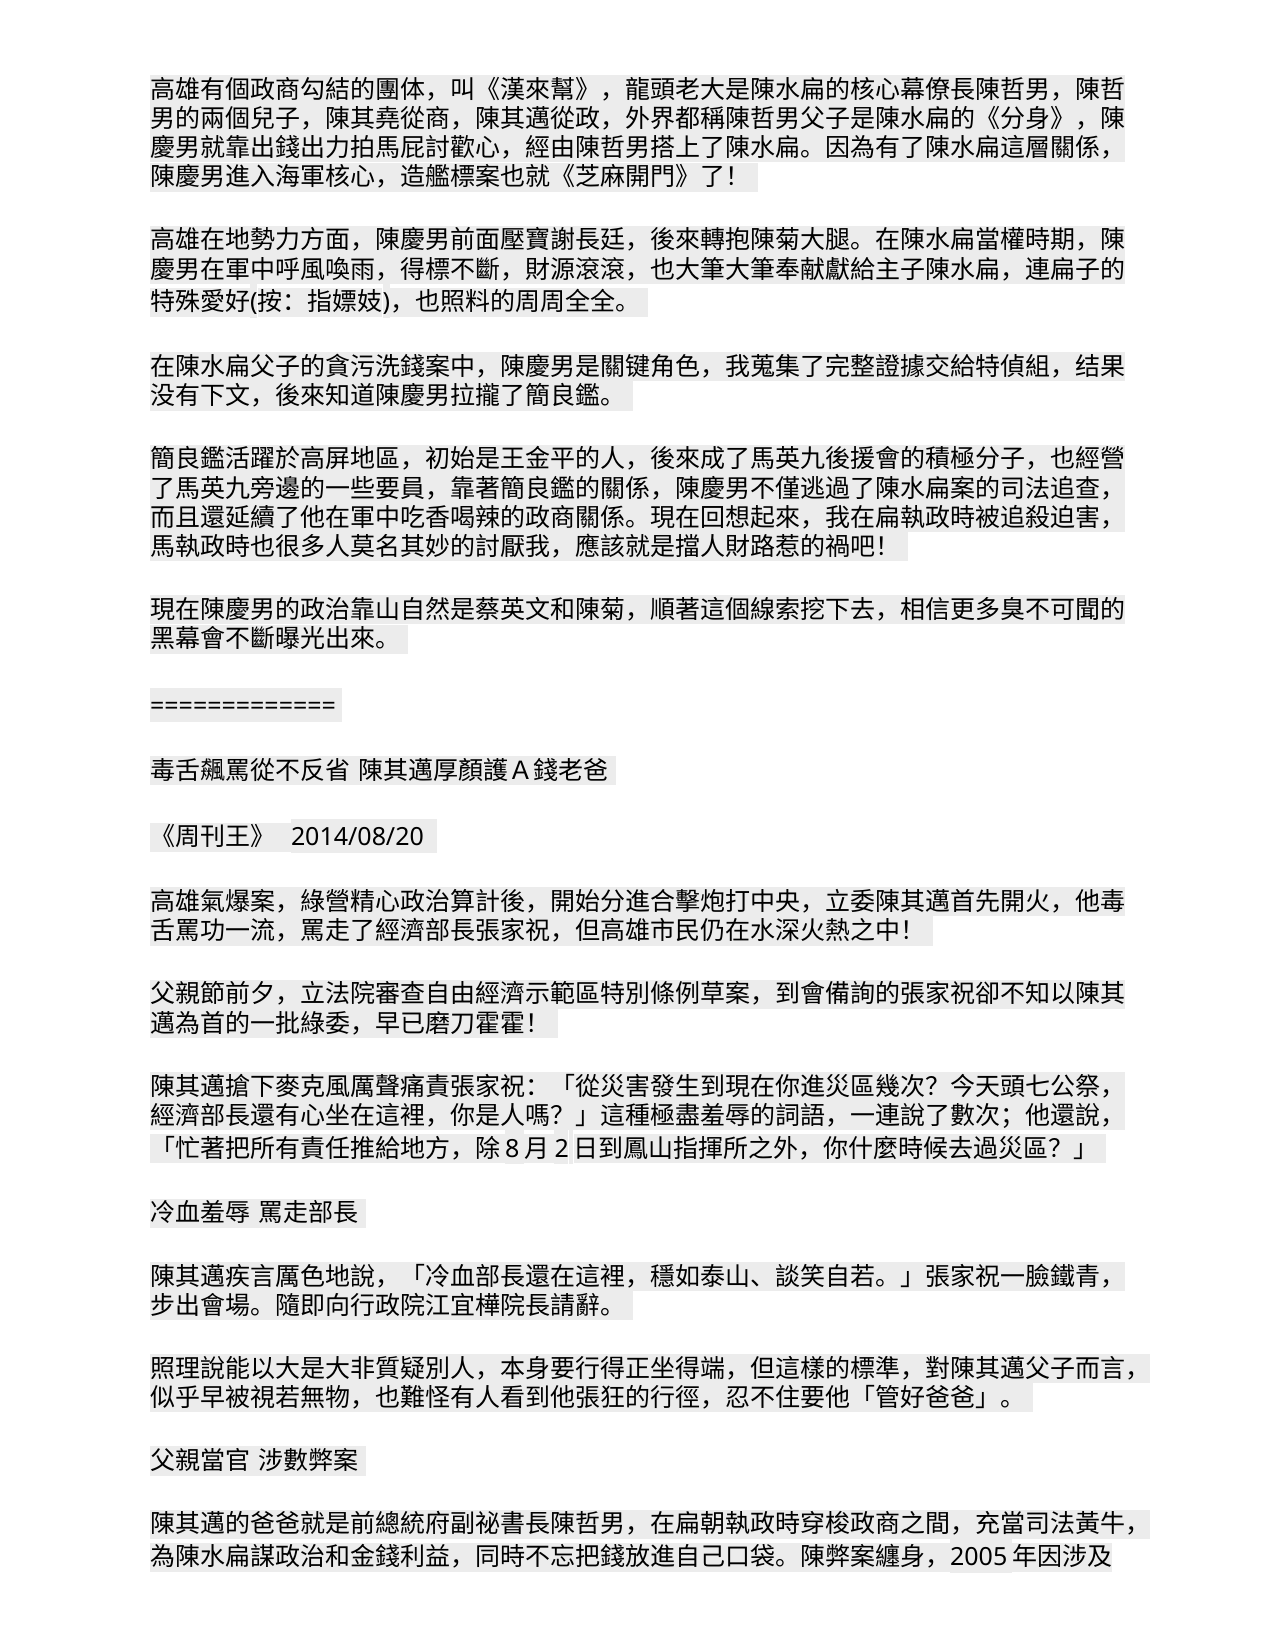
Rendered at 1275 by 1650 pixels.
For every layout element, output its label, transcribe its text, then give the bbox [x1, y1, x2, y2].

text 隨手找一些剪報及資料，讓大家溫故知新。 台灣政治之骯髒齷齪與貪婪，卻又大獲全勝，大好人變大惡棍，人渣變英雄，變暖男，變民主鬥士，我很無言。 至於國民黨，除了韓國瑜、洪秀柱等極少數人之外，其他幾乎都是在打假球；他們跟綠營其實是利益共同體。 台灣就像一塊肥肉，藍綠分而食之。過去是國民黨吃肉，民進黨喝湯，現在是民進整隻全吃，吐一點骨頭讓國民黨啃。誰真心想打破這個分贓宿命，誰就會像韓國瑜一樣，被打成過街老鼠，全民喊打。 陳真 2020. 07. 08. ==================== 邱毅『談天論地話縱橫』 2020年7月2日 蔡英文提名陳菊掌監院，明著就是要向大眾傳遞三個訊息： 一是蔡英文已是大權一把抓，趙孟可貴之，亦可賤之，老娘想用什麼人，坐什麼位子，天下人都必須俯伏聽命，五體投地，三呼萬歲。 二是監察院自此成為體制內最大的東廠，藍營執政的縣市首長和大小官員，日後該知道應效忠誰、聽命誰。藍營在2018年九合一選戰的勝果，從今爾後完全沒收，韓國瑜被罷免後，若還想露臉出頭，監察院就等著大刑伺候你。 三是別再扯蔡英文的「假博士問題」，即使有什麼積極証據，監察院也會吃掉案子，那個法官檢察官敢插手此案，監察院就會找上誰，包準讓你倒霉透頂，當然陳菊的那些大小弊案也要湮消雲散了。 總之，蔡英文這個人事命令就是宣布台灣走進「獨裁體制」，從此貪腐當道，貪官橫行，群魔亂舞。我始終納悶的是，這樣一個獨裁與貪腐並行的政權，卻還能得到廣大年輕人的支持擁戴，這個世界是不是已經瘋狂了呢？ =============== 邱毅『談天論地話縱橫』 2017年11月14日 獵雷艦弊案越滾越大，藍綠都被捲入，成為政治角力的另一個新戰場。 慶富造船的老板叫陳慶男，這家公司原承造遠洋漁船，並做些漁產加工的活，後來發現軍中和海巡署的造艦獲利大的多，便積極投入政商關係的運作。 高雄有個政商勾結的團体，叫《漢來幫》，龍頭老大是陳水扁的核心幕僚長陳哲男，陳哲男的兩個兒子，陳其堯從商，陳其邁從政，外界都稱陳哲男父子是陳水扁的《分身》，陳慶男就靠出錢出力拍馬屁討歡心，經由陳哲男搭上了陳水扁。因為有了陳水扁這層關係，陳慶男進入海軍核心，造艦標案也就《芝麻開門》了！ 高雄在地勢力方面，陳慶男前面壓寶謝長廷，後來轉抱陳菊大腿。在陳水扁當權時期，陳慶男在軍中呼風喚雨，得標不斷，財源滾滾，也大筆大筆奉献獻給主子陳水扁，連扁子的特殊愛好(按：指嫖妓)，也照料的周周全全。 在陳水扁父子的貪污洗錢案中，陳慶男是關键角色，我蒐集了完整證據交給特偵組，结果没有下文，後來知道陳慶男拉攏了簡良鑑。 簡良鑑活躍於高屏地區，初始是王金平的人，後來成了馬英九後援會的積極分子，也經營了馬英九旁邊的一些要員，靠著簡良鑑的關係，陳慶男不僅逃過了陳水扁案的司法追查，而且還延續了他在軍中吃香喝辣的政商關係。現在回想起來，我在扁執政時被追殺迫害，馬執政時也很多人莫名其妙的討厭我，應該就是擋人財路惹的禍吧！ 現在陳慶男的政治靠山自然是蔡英文和陳菊，順著這個線索挖下去，相信更多臭不可聞的黑幕會不斷曝光出來。 ============= 毒舌飆罵從不反省 陳其邁厚顏護Ａ錢老爸 《周刊王》 2014/08/20 高雄氣爆案，綠營精心政治算計後，開始分進合擊炮打中央，立委陳其邁首先開火，他毒舌罵功一流，罵走了經濟部長張家祝，但高雄市民仍在水深火熱之中！ 父親節前夕，立法院審查自由經濟示範區特別條例草案，到會備詢的張家祝卻不知以陳其邁為首的一批綠委，早已磨刀霍霍！ 陳其邁搶下麥克風厲聲痛責張家祝：「從災害發生到現在你進災區幾次？今天頭七公祭，經濟部長還有心坐在這裡，你是人嗎？」這種極盡羞辱的詞語，一連說了數次；他還說，「忙著把所有責任推給地方，除8月2日到鳳山指揮所之外，你什麼時候去過災區？」 冷血羞辱 罵走部長 陳其邁疾言厲色地說，「冷血部長還在這裡，穩如泰山、談笑自若。」張家祝一臉鐵青，步出會場。隨即向行政院江宜樺院長請辭。 照理說能以大是大非質疑別人，本身要行得正坐得端，但這樣的標準，對陳其邁父子而言，似乎早被視若無物，也難怪有人看到他張狂的行徑，忍不住要他「管好爸爸」。 父親當官 涉數弊案 陳其邁的爸爸就是前總統府副祕書長陳哲男，在扁朝執政時穿梭政商之間，充當司法黃牛，為陳水扁謀政治和金錢利益，同時不忘把錢放進自己口袋。陳弊案纏身，2005年因涉及高捷弊案，接受華磐公司招待到韓國濟州賭場遊玩，各界印象深刻，才知道貴為總統府扁朝高官，也是賭場玩咖。 此外，也因為泰勞暴動震驚國際，市長陳菊不得不在媒體專訪時透露有「高層人士」涉入，陳哲男作為幕後黑手，逐漸被揭開。為此，陳其邁也被阻斷參選高雄市長之路。 陳哲男涉入的案件罄竹難書，如介入太平洋SOGO百貨經營權爭奪戰，更二審被高院判8年。又涉嫌幫新偕中建設董事長當「司法黃牛」。 陳其邁厚顏羞辱張家祝，但在高雄前市長謝長廷奉命組閣時，前總統陳水扁曾安排他擔任為時不短的代理市長，當時他的政務當然包括高雄石化業地下管道的安全檢查，在他主政下的高雄市政府也定期向化工業者收取馬路下管線規費，現在怎麼有臉修理別人？對此，他只淡淡地說：「也很慚愧！」 陳其邁初始靠著和朱高正互吐口水，互罵「豬哥正」、「陳急掰」而告當選；高雄市民更記得陳哲男競選時曾租來大平板拖車，全家跪在平板車上求票。 陳其邁的哥哥陳其堯，早年在高雄老家的鄰居都對他經常換名貴跑車印象深刻；老家一度還成了聯誼社，經常有各路人等進出打麻將。 陳家由父到子女，在政治變色的能耐和押寶，是如何的周延。 ======================= 陳家纏弊 陳哲男子陳其堯遭質疑 TVBS2005/10/29 高捷弊案纏身，不只陳哲男，連他的大兒子陳其堯也遭到指控。其實，在南台灣政商關係亨通的陳其堯，已經不是第一次遭到質疑，之前檢調追查台鳳案時，在野黨就曾經懷疑，陳其堯涉嫌超貸掏空中信銀。 陳其堯在高雄市商界的名氣可是響叮噹，不只是因為有個有名的老爸，陳其堯曾經被立委指控，和行政院長謝長廷、前中鋼董事長林文淵以及台糖董事長余政憲都屬於「漢來幫」。 而因為自己父親涉入高捷弊案，而辭去高雄代理市長的陳其邁，幾年前當立委時，還曾經為了陳其堯被指控借土地買賣，掏空中興銀、台鳳，特別召開記者會澄清哥哥沒有向中興銀行、台鳳貸款，沒有涉及超貸案。 這次，高捷弊案中，也有在野黨市議員跳出來，直指陳其堯在勞委會核准高捷引進泰勞案中，扮演一定角色。 老爸弊案纏身，大兒子陳其堯，也一度成為影射對象。 ================== 邱毅：陳哲男、陳其堯兩次越南行引進越勞 涉及越南洗錢 記者楊昇儒/台北報導 【2005/10/30 聯合晚報】 針對高雄地檢署今天發布新聞稿，證實雙陳與劉炳偉確有一起前往泰國、韓國，而且費用是華永毅公司招待。無黨籍立委邱毅上午召開記者會，呼籲檢調立刻公布陳哲男、陳敏賢以及陳哲男的兒子陳其堯在91年兩次越南行的內容；他直指雙陳兩次去越南，就是為了台灣高鐵引進越勞，其中也涉及到越南洗錢。 邱毅還指出，陳水扁總統的「御飯團」的飯頭：總統府副秘書長馬永成也現形了，總統府辦公室主任陳文宗日前召開記者會，就不經意把馬永成透露了，指勞委會批准高捷可以引進外勞的公文，轉呈給總統府，就是馬永成看的。 邱毅指出，高雄地檢署上午發布新聞稿，終於證實雙陳與劉炳偉在91年7月6日前往泰國、91年11月1日前往韓國，而且費用是華磐子公司華永毅支付的，其實高捷專案小組早就查出來了，但檢調卻一直沒說實話。 邱毅痛批檢調單位根本就是一直在保護陳哲男，要不然陳哲男先前說他是自費出國，說他跟陳敏賢不熟，還說不認識王彩碧，檢調當時為何不說話？是不敢說，還是要保護誰？現在都是國會、媒體查到哪，檢調才跟到哪。 邱毅接著爆料指出，雙陳在91年還有兩次的越南行，陳哲男的兒子陳其堯也有去，他們去就是為了高鐵引進越勞，勞委會後來也在92年6月26日同意高鐵可引進越勞；雙陳兩次越南行有去過當地的胡志明市跟蜆港，這跟洗錢也有關係。 ==================== 邱毅『談天論地話縱橫』 2020年6月30日 高雄市長補選一戰，國民黨只有以「為韓國瑜討回公道」為訴求，才有贏的可能。 補選不同於一般選舉，投票率偏低，能有五成投票率就很不錯了，陳其邁不一定能超過其上次得到的74萬票，因此只要催出韓國瑜基本盤的60萬票，兩者的差距就已縮小在10萬票之內。 陳其邁父兄都是台灣的黑金典型人物，陳其邁憑借其父兄在政壇扶搖直上，不可能不沾染塵埃，因此若雙方差距壓縮在十萬票以內時，一個正確精準的打擊點就可能翻盤，李眉蓁就可能扭轉戰局反敗為勝。 民進黨擅長選舉，當然懂得我上述所說的個中三昧，而這也是可能打敗陳其邁的唯一戰術。所以綠營排山倒海的批評韓國瑜，就是要誘使李眉蓁切割韓國瑜。現在看起來，陳其邁的戰術還收到一定效果，國民黨迄今不敢打出「為韓國瑜討回公道」的訴求。 當國民黨已陷入被動，跟隨陳其邁的選舉節奏起舞，這場選戰中的李眉蓁淪為配角，最後不僅拿不到韓國瑜基本盤的六十萬票，還可能輸的更慘，慘到再無翻身的可能。 政治人物沒有完美的，也就是說必然有優勢和劣勢，民進黨很懂選舉操作，它越怕誰，就會全面先攻擊誰。偏偏國民黨軟弱玻璃心，往往跟著民進黨節奏起舞，切割這個，冷處理那個，最後陷入被動局面成為輸家。 2018年韓國瑜會贏，一則民進黨輕視他，掉以輕心，以為穩紮穩打就勝券在握。二則韓國瑜採取主動，打出自己的風格，所以一舉拿下89萬票勝選。只是後來的大選，特定媒體造神過度，韓國瑜又陷入國民黨的窠臼，選戰越打越保守，韓國瑜越來越不像韓國瑜，最後當然慘敗收場，在高雄得票數掉到61萬票。 李眉蓁這一仗很難打，也很好打。難打在於起步晚，知名度低，根本打不出個人風格，因此缺乏吸引力。好打在於民進黨攻擊韓國瑜太過，罷免票高達93萬票，但「一鼓作氣、再而衰、三而竭」，攻擊過度，也會激起同情，加上許崑源墜樓自殺的悲情效果，只要強調「為韓國瑜討回公道」，不再東怕西怕，至少可保住基本盤，陳其邁便可能再輸一次。 [150, 75, 1125, 1573]
